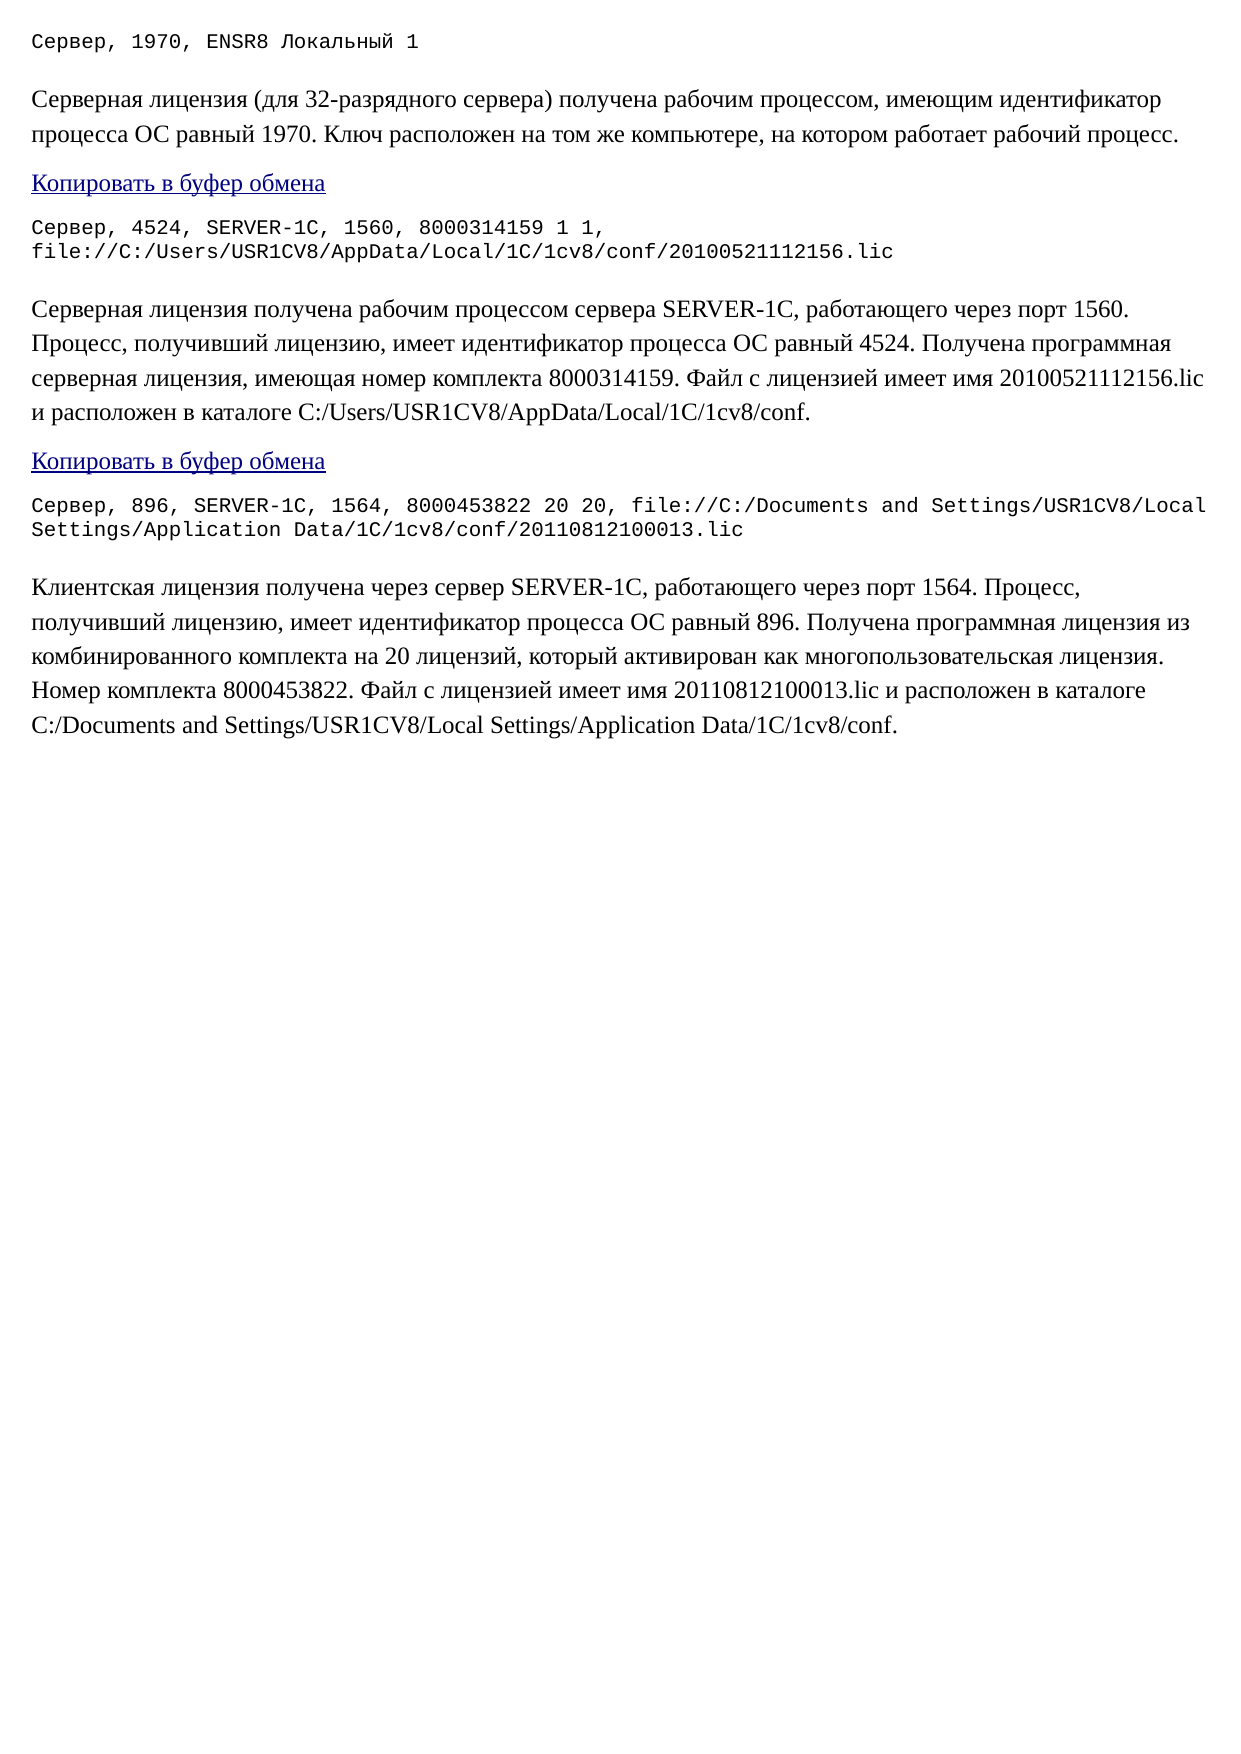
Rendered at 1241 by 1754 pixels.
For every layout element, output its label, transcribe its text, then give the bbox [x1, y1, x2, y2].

text Сервер, 1970, ENSR8 Локальный 1 [31, 31, 1212, 55]
text Клиентская лицензия получена через сервер SERVER-1C, работающего через порт 1564. Процесс, получивший лицензию, имеет идентификатор процесса ОС равный 896. Получена программная лицензия из комбинированного комплекта на 20 лицензий, который активирован как многопользовательская лицензия. Номер комплекта 8000453822. Файл с лицензией имеет имя 20110812100013.lic и расположен в каталоге C:/Documents and Settings/USR1CV8/Local Settings/Application Data/1C/1cv8/conf. [31, 572, 1212, 739]
text Сервер, 896, SERVER-1C, 1564, 8000453822 20 20, file://C:/Documents and Settings/USR1CV8/Local Settings/Application Data/1C/1cv8/conf/20110812100013.lic [31, 495, 1212, 543]
text Серверная лицензия получена рабочим процессом сервера SERVER-1C, работающего через порт 1560. Процесс, получивший лицензию, имеет идентификатор процесса ОС равный 4524. Получена программная серверная лицензия, имеющая номер комплекта 8000314159. Файл с лицензией имеет имя 20100521112156.lic и расположен в каталоге C:/Users/USR1CV8/AppData/Local/1C/1cv8/conf. [31, 294, 1212, 426]
text Копировать в буфер обмена [31, 446, 1212, 475]
text Копировать в буфер обмена [31, 168, 1212, 197]
text Сервер, 4524, SERVER-1C, 1560, 8000314159 1 1, file://C:/Users/USR1CV8/AppData/Local/1C/1cv8/conf/20100521112156.lic [31, 217, 1212, 264]
text Серверная лицензия (для 32-разрядного сервера) получена рабочим процессом, имеющим идентификатор процесса ОС равный 1970. Ключ расположен на том же компьютере, на котором работает рабочий процесс. [31, 84, 1212, 148]
